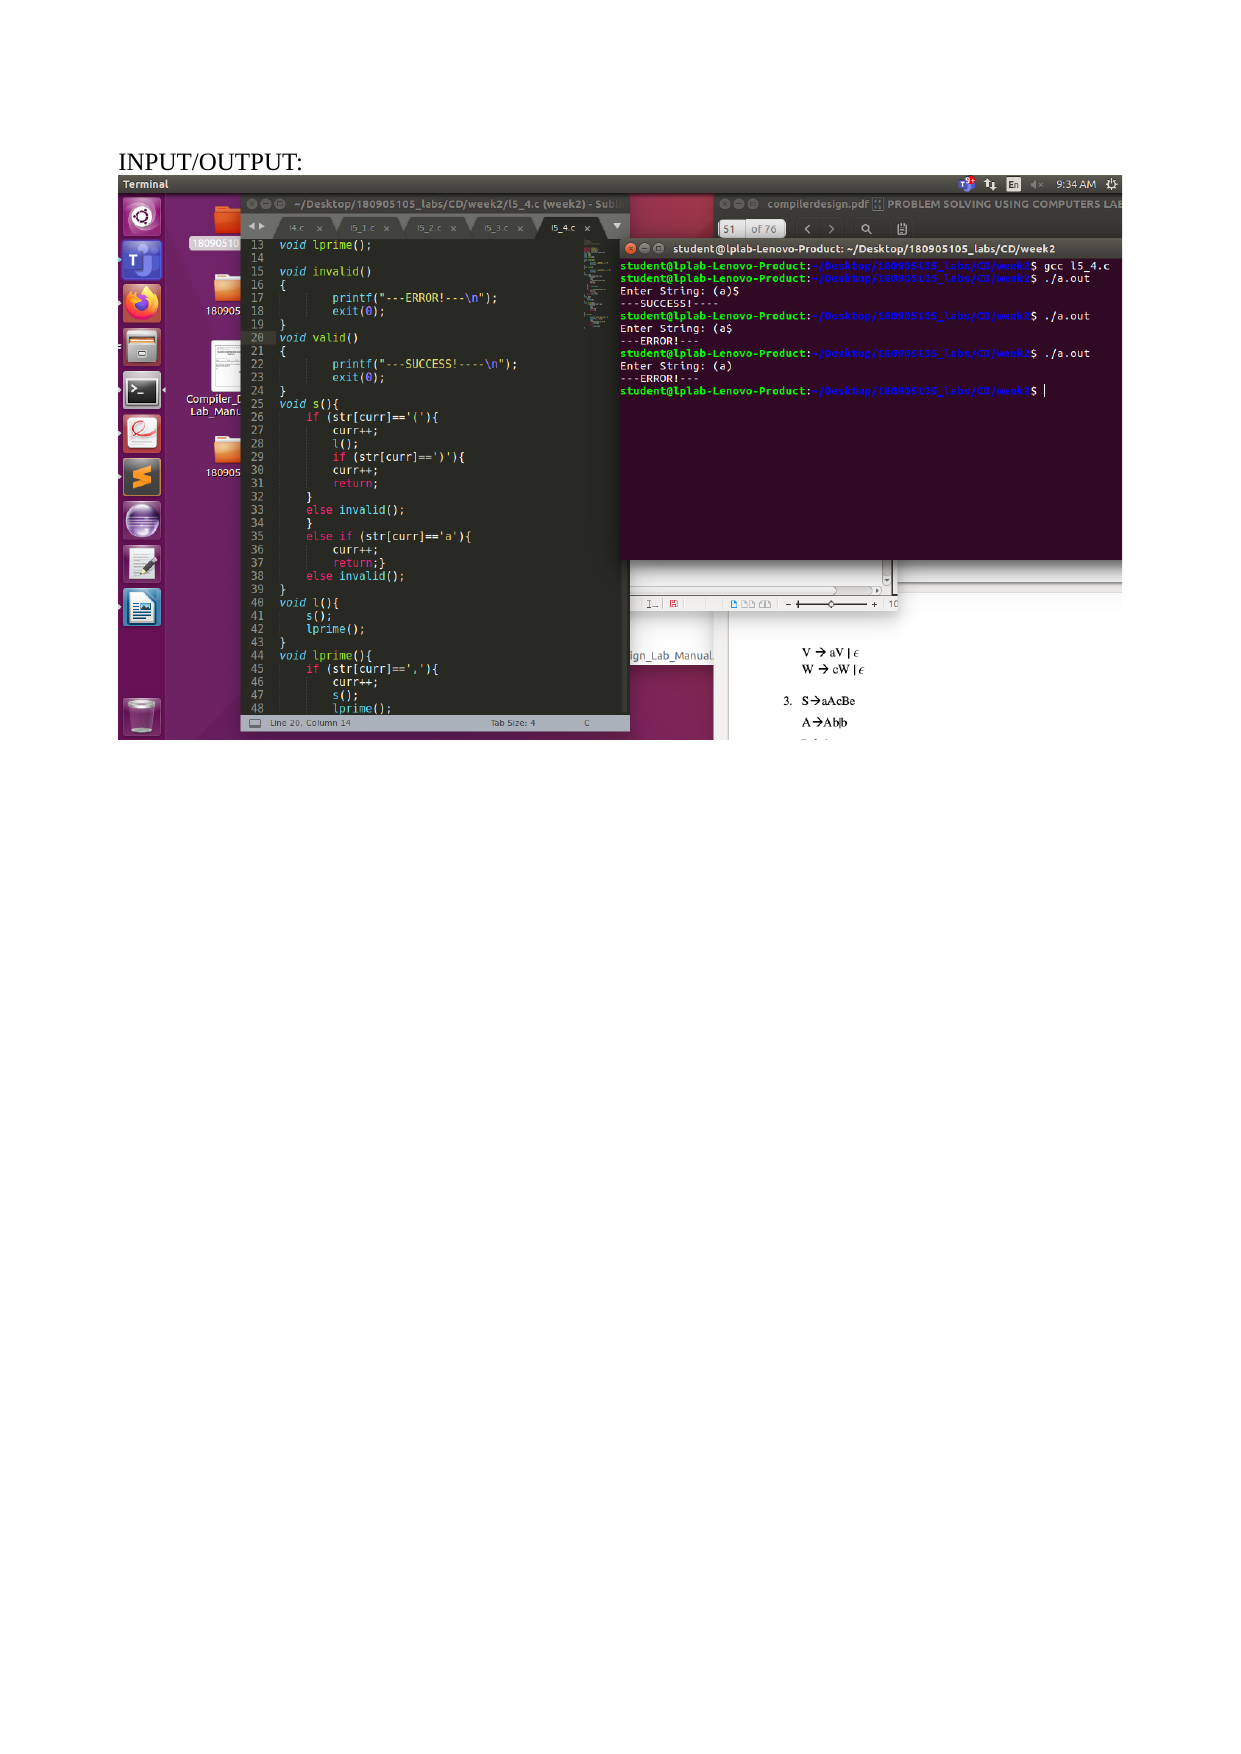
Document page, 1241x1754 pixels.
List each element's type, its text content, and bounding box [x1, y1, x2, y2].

picture [118, 175, 1123, 740]
text INPUT/OUTPUT: [118, 147, 1122, 175]
